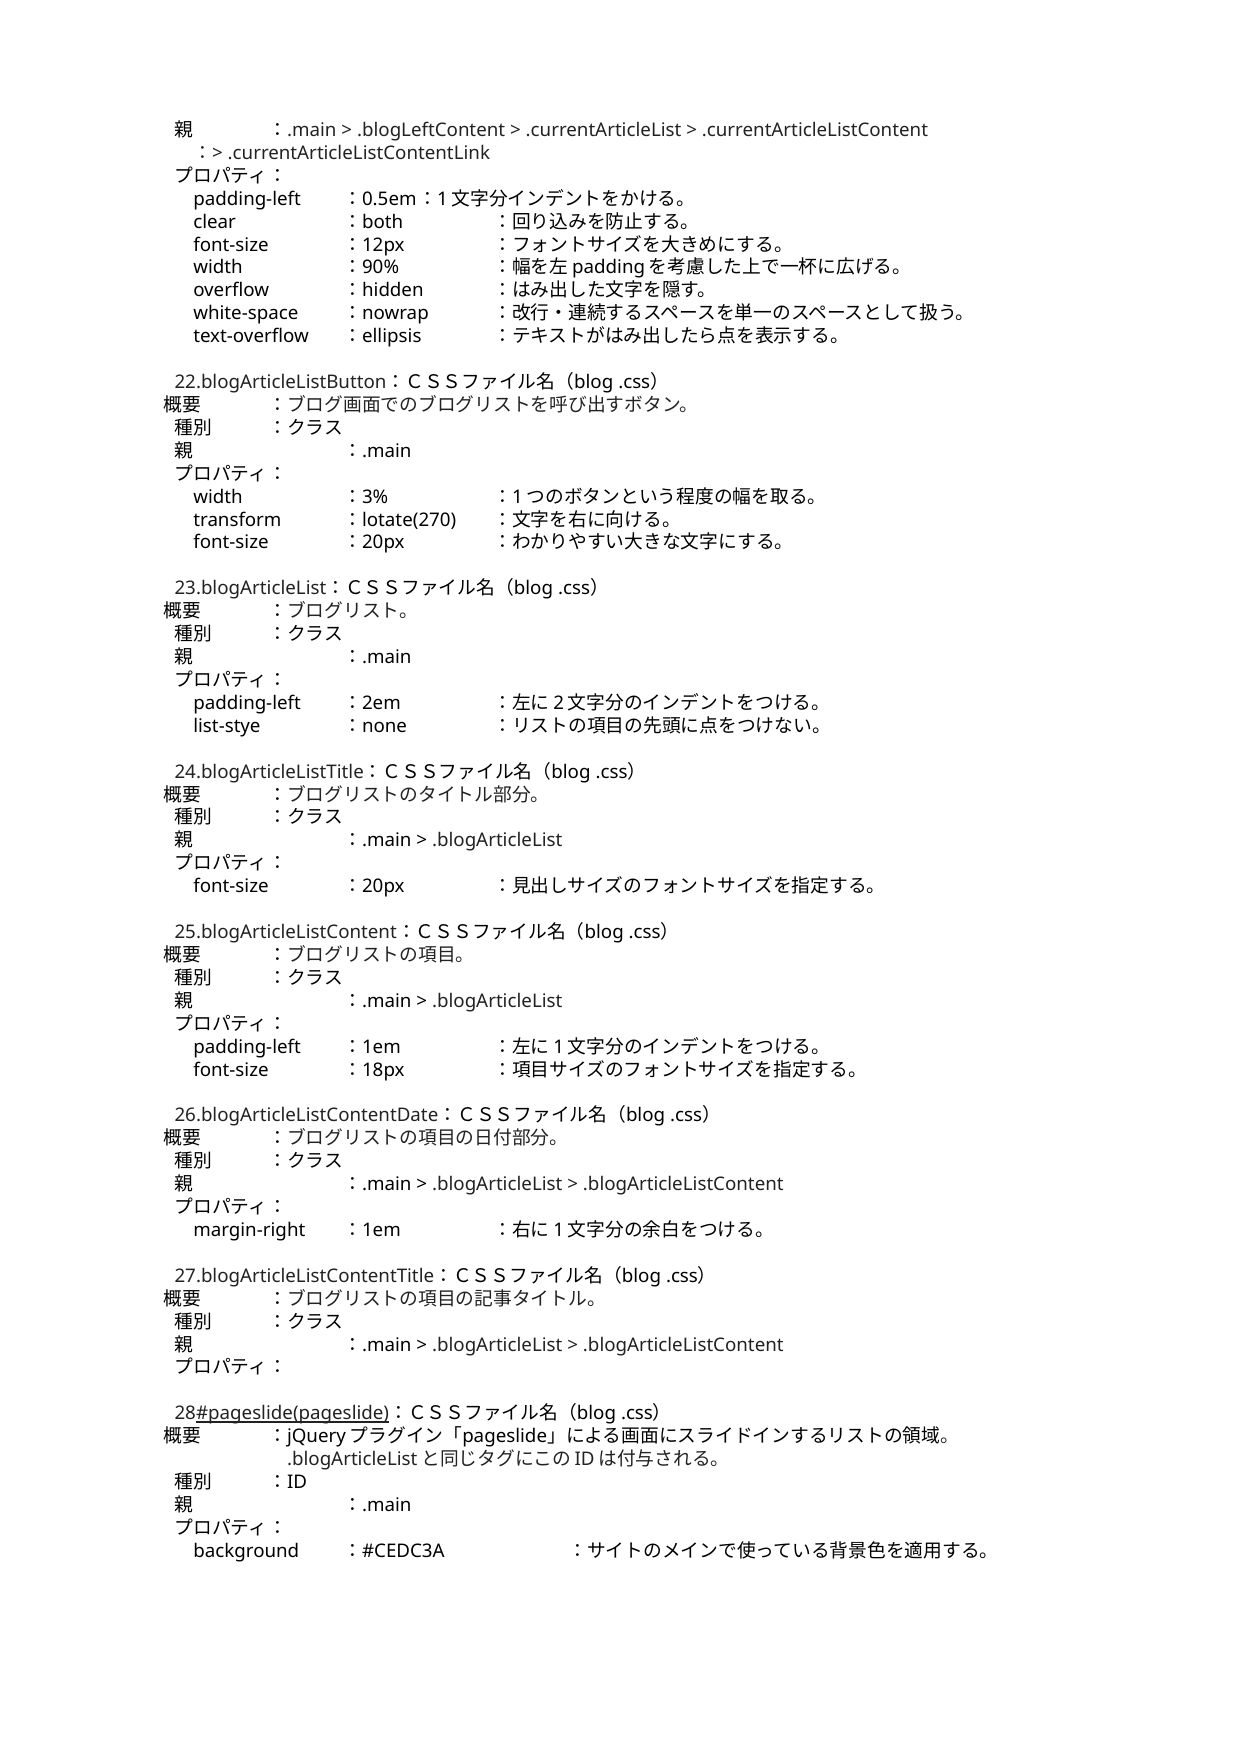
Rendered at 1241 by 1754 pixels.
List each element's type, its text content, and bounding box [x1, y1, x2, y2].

text 概要 ：ブログリストの項目。 [118, 943, 1122, 966]
text 親 ：.main > .blogArticleList > .blogArticleListContent [118, 1172, 1122, 1195]
text プロパティ ： [118, 1195, 1122, 1218]
text 種別 ：クラス [118, 622, 1122, 645]
text 23.blogArticleList：ＣＳＳファイル名（blog .css） [118, 576, 1122, 599]
text 概要 ：ブログリストのタイトル部分。 [118, 783, 1122, 806]
text 種別 ：クラス [118, 416, 1122, 439]
text background ：#CEDC3A ：サイトのメインで使っている背景色を適用する。 [118, 1539, 1122, 1562]
text 親 ：.main > .blogArticleList [118, 828, 1122, 851]
text font-size ：20px ：わかりやすい大きな文字にする。 [118, 531, 1122, 553]
text 26.blogArticleListContentDate：ＣＳＳファイル名（blog .css） [118, 1103, 1122, 1126]
text プロパティ ： [118, 1356, 1122, 1378]
text 種別 ：クラス [118, 1310, 1122, 1333]
text padding-left ：1em ：左に1文字分のインデントをつける。 [118, 1035, 1122, 1058]
text 親 ：.main > .blogArticleList [118, 989, 1122, 1012]
text width ：3% ：1つのボタンという程度の幅を取る。 [118, 485, 1122, 508]
text font-size ：18px ：項目サイズのフォントサイズを指定する。 [118, 1058, 1122, 1081]
text 22.blogArticleListButton：ＣＳＳファイル名（blog .css） [118, 370, 1122, 393]
text 28#pageslide(pageslide)：ＣＳＳファイル名（blog .css） [118, 1401, 1122, 1424]
text width ：90% ：幅を左paddingを考慮した上で一杯に広げる。 [118, 256, 1122, 278]
text 親 ：.main > .blogArticleList > .blogArticleListContent [118, 1333, 1122, 1356]
text overflow ：hidden ：はみ出した文字を隠す。 [118, 278, 1122, 301]
text 親 ：.main > .blogLeftContent > .currentArticleList > .currentArticleListContent ：> .currentArticleListContentLink [118, 118, 1122, 164]
text list-stye ：none ：リストの項目の先頭に点をつけない。 [118, 714, 1122, 737]
text transform ：lotate(270) ：文字を右に向ける。 [118, 508, 1122, 531]
text 種別 ：ID [118, 1470, 1122, 1493]
text プロパティ ： [118, 1012, 1122, 1035]
text 種別 ：クラス [118, 1149, 1122, 1172]
text プロパティ ： [118, 668, 1122, 691]
text プロパティ ： [118, 851, 1122, 874]
text 種別 ：クラス [118, 806, 1122, 828]
text 概要 ：ブログリスト。 [118, 599, 1122, 622]
text padding-left ：0.5em ：1文字分インデントをかける。 [118, 187, 1122, 210]
text プロパティ ： [118, 1516, 1122, 1539]
text 概要 ：ブログリストの項目の日付部分。 [118, 1126, 1122, 1149]
text .blogArticleListと同じタグにこのIDは付与される。 [118, 1447, 1122, 1470]
text text-overflow ：ellipsis ：テキストがはみ出したら点を表示する。 [118, 324, 1122, 347]
text margin-right ：1em ：右に1文字分の余白をつける。 [118, 1218, 1122, 1241]
text 種別 ：クラス [118, 966, 1122, 989]
text clear ：both ：回り込みを防止する。 [118, 210, 1122, 233]
text 25.blogArticleListContent：ＣＳＳファイル名（blog .css） [118, 920, 1122, 943]
text プロパティ ： [118, 462, 1122, 485]
text font-size ：12px ：フォントサイズを大きめにする。 [118, 233, 1122, 256]
text 概要 ：ブログ画面でのブログリストを呼び出すボタン。 [118, 393, 1122, 416]
text padding-left ：2em ：左に2文字分のインデントをつける。 [118, 691, 1122, 714]
text 27.blogArticleListContentTitle：ＣＳＳファイル名（blog .css） [118, 1264, 1122, 1287]
text white-space ：nowrap ：改行・連続するスペースを単一のスペースとして扱う。 [118, 301, 1122, 324]
text 親 ：.main [118, 439, 1122, 462]
text 概要 ：ブログリストの項目の記事タイトル。 [118, 1287, 1122, 1310]
text 24.blogArticleListTitle：ＣＳＳファイル名（blog .css） [118, 760, 1122, 783]
text 親 ：.main [118, 1493, 1122, 1516]
text プロパティ ： [118, 164, 1122, 187]
text 概要 ：jQueryプラグイン「pageslide」による画面にスライドインするリストの領域。 [118, 1424, 1122, 1447]
text 親 ：.main [118, 645, 1122, 668]
text font-size ：20px ：見出しサイズのフォントサイズを指定する。 [118, 874, 1122, 897]
